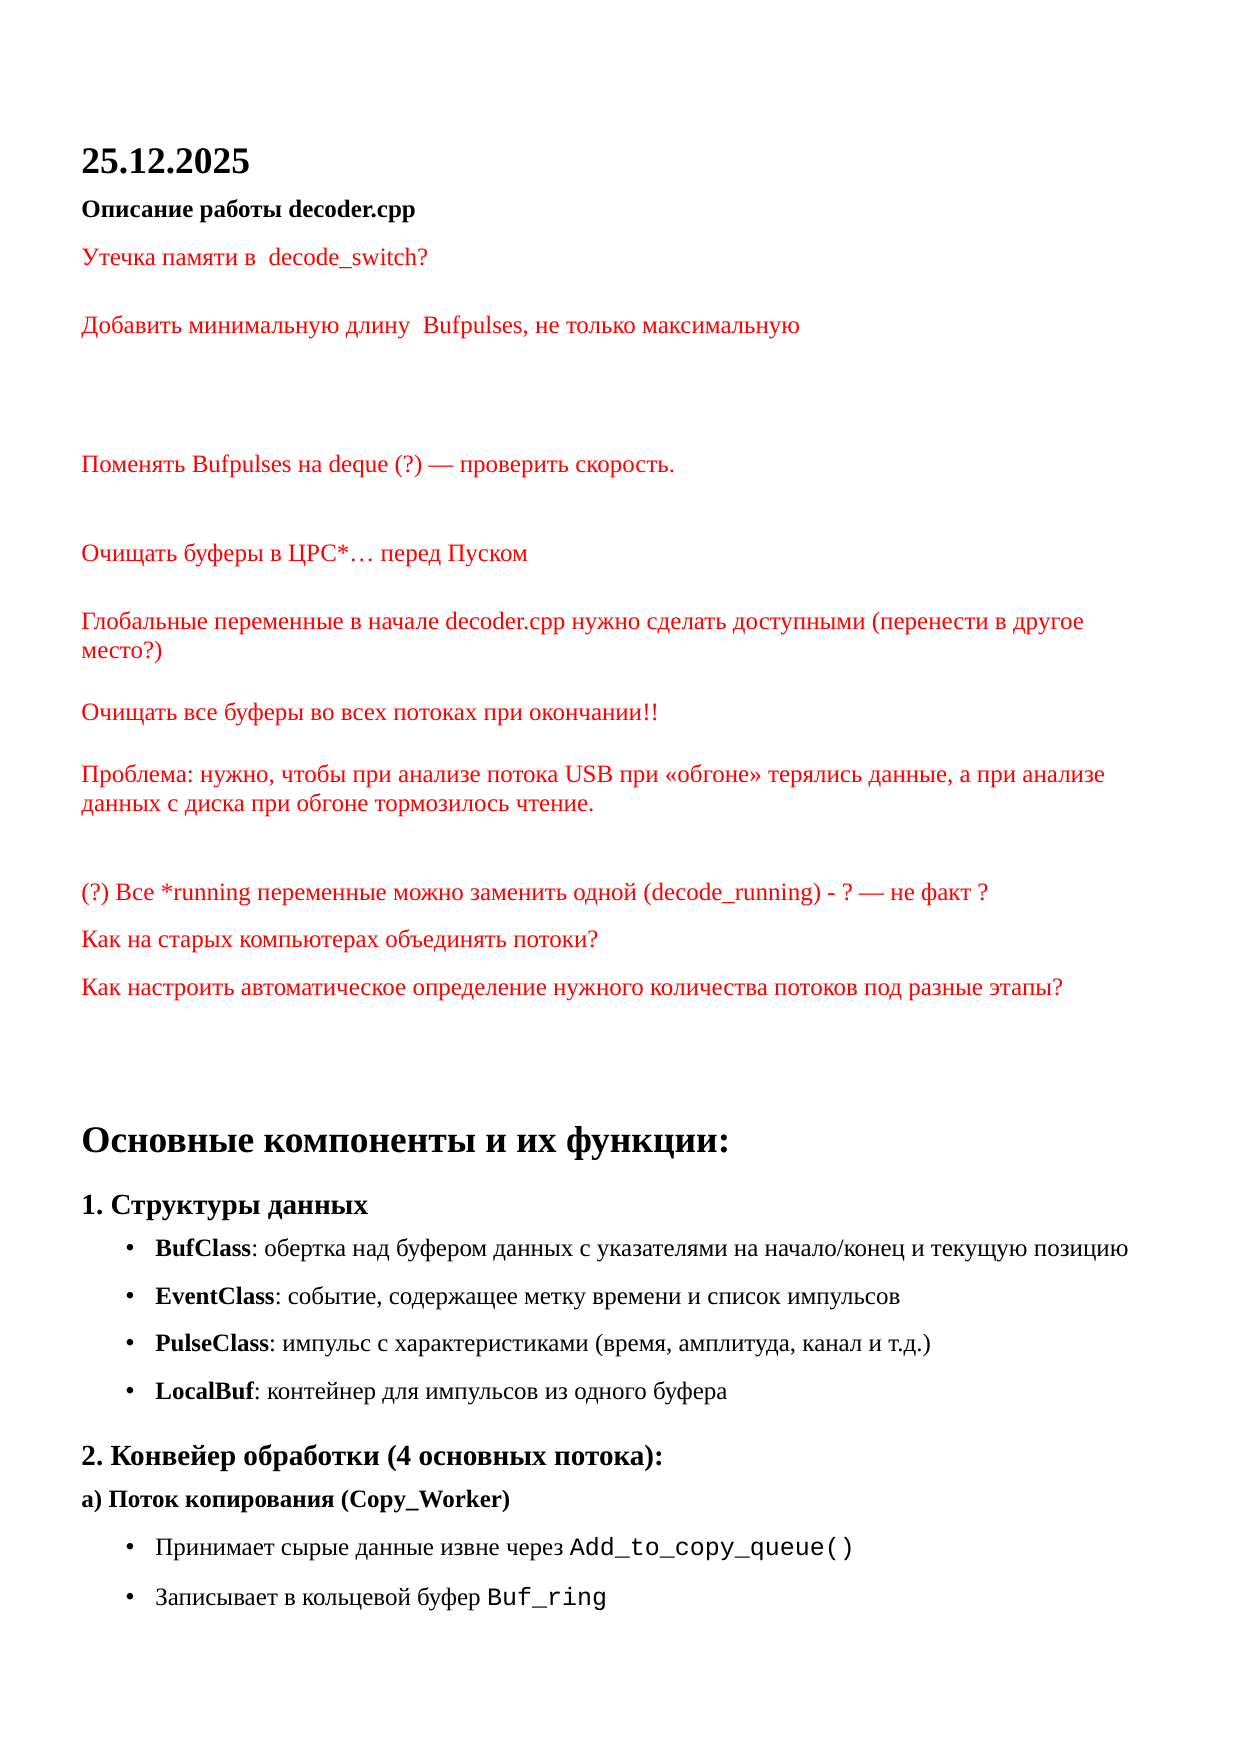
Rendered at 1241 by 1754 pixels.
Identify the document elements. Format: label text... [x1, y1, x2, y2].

text Как настроить автоматическое определение нужного количества потоков под разные этапы? [81, 972, 1167, 1001]
text Как на старых компьютерах объединять потоки? [81, 924, 1167, 953]
subtitle Глобальные переменные в начале decoder.cpp нужно сделать доступными (перенести в другое место?) [81, 606, 1167, 664]
text (?) Все *running переменные можно заменить одной (decode_running) - ? — не факт ? [81, 877, 1167, 906]
subtitle Добавить минимальную длину Bufpulses, не только максимальную [81, 311, 1167, 339]
list LocalBuf: контейнер для импульсов из одного буфера [126, 1376, 1167, 1405]
text a) Поток копирования (Copy_Worker) [81, 1484, 1167, 1513]
subtitle Основные компоненты и их функции: [81, 1117, 1167, 1160]
text Очищать буферы в ЦРС*… перед Пуском [81, 538, 1167, 567]
text Утечка памяти в decode_switch? [81, 242, 1167, 271]
subtitle 2. Конвейер обработки (4 основных потока): [81, 1438, 1167, 1472]
text Описание работы decoder.cpp [81, 194, 1167, 223]
subtitle Очищать все буферы во всех потоках при окончании!! [81, 697, 1167, 726]
subtitle Поменять Bufpulses на deque (?) — проверить скорость. [81, 449, 1167, 478]
subtitle 1. Структуры данных [81, 1187, 1167, 1221]
subtitle 25.12.2025 [81, 139, 1167, 182]
list Записывает в кольцевой буфер Buf_ring [126, 1582, 1167, 1613]
subtitle Проблема: нужно, чтобы при анализе потока USB при «обгоне» терялись данные, а при анализе данных с диска при обгоне тормозилось чтение. [81, 759, 1167, 817]
list PulseClass: импульс с характеристиками (время, амплитуда, канал и т.д.) [126, 1328, 1167, 1357]
list BufClass: обертка над буфером данных с указателями на начало/конец и текущую позицию [126, 1233, 1167, 1262]
list Принимает сырые данные извне через Add_to_copy_queue() [126, 1532, 1167, 1563]
list EventClass: событие, содержащее метку времени и список импульсов [126, 1281, 1167, 1310]
